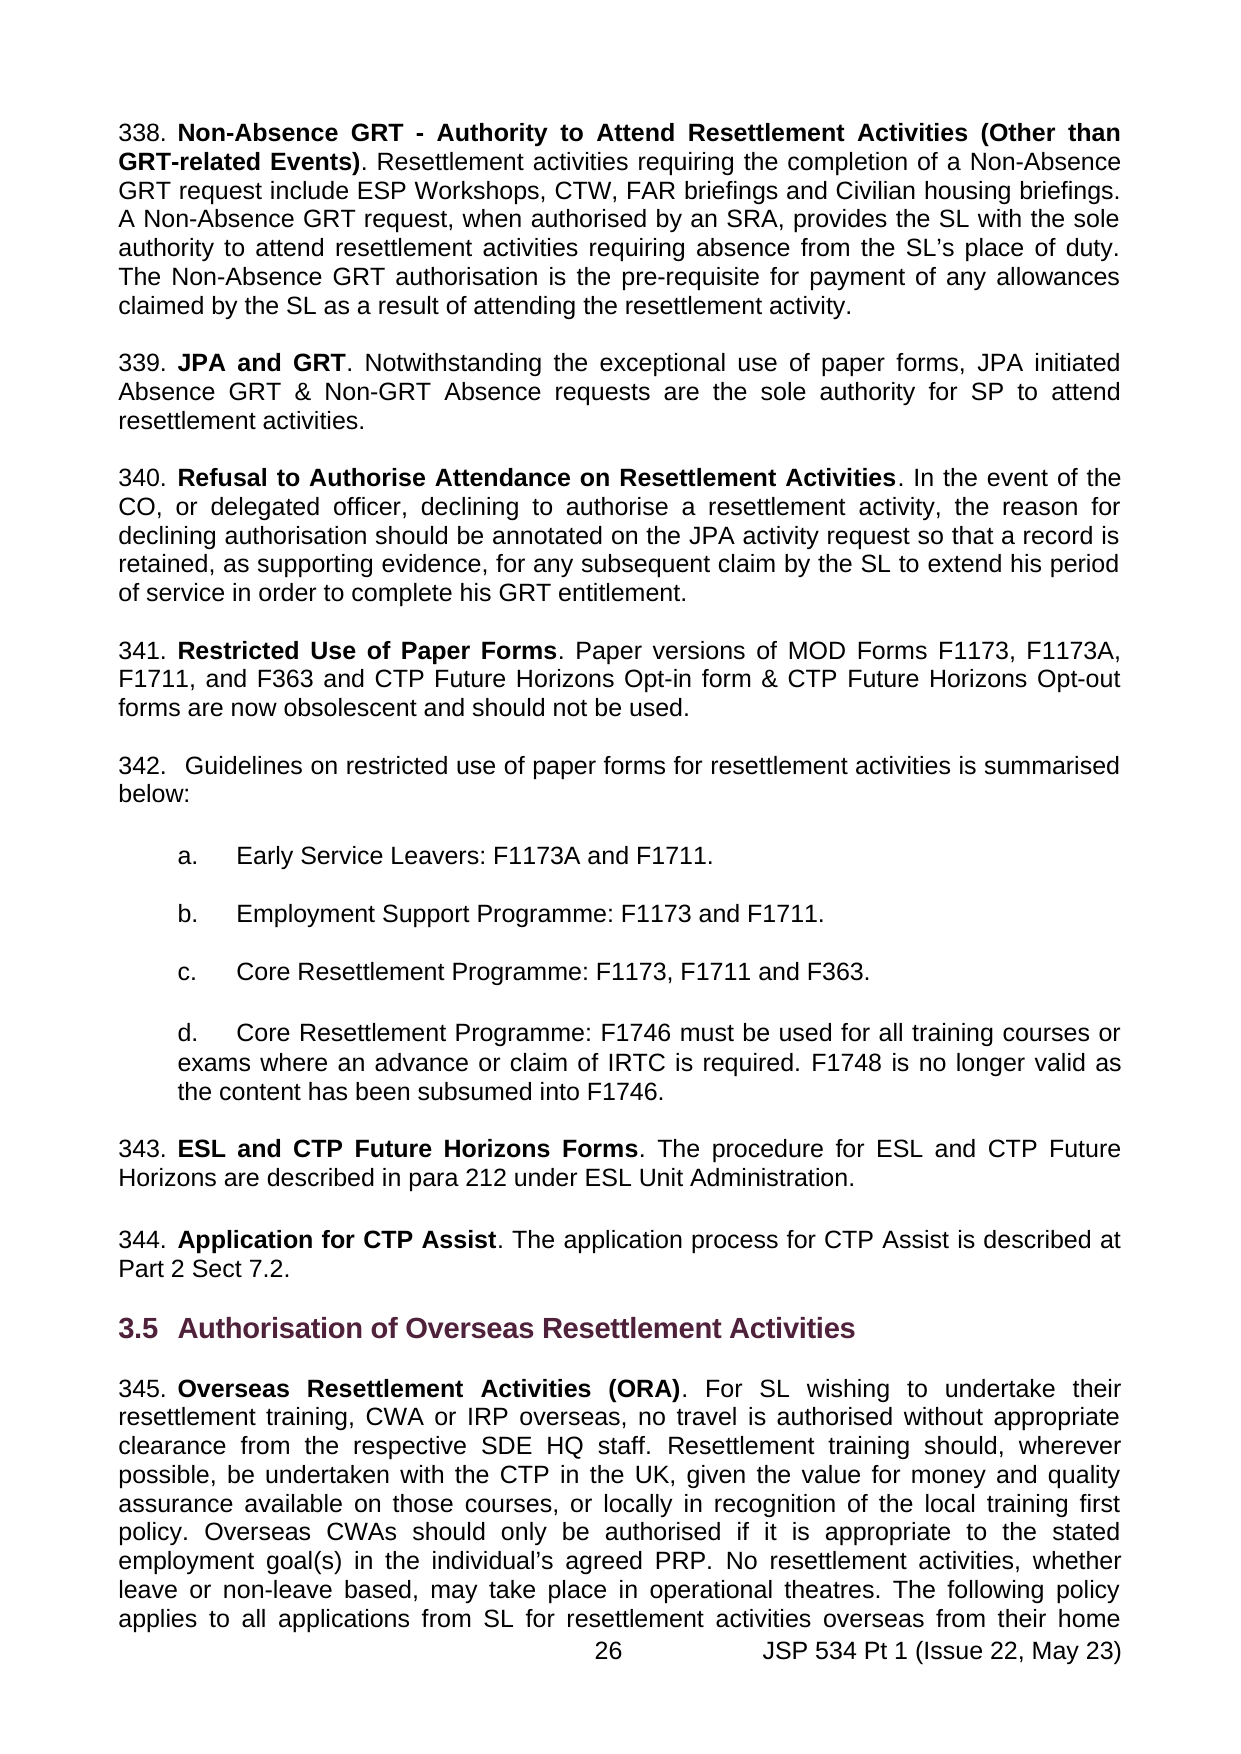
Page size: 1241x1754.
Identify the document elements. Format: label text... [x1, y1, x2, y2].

list JPA and GRT. Notwithstanding the exceptional use of paper forms, JPA initiated Absence GRT & Non-GRT Absence requests are the sole authority for SP to attend resettlement activities. [118, 348, 1122, 434]
list ESL and CTP Future Horizons Forms. The procedure for ESL and CTP Future Horizons are described in para 212 under ESL Unit Administration. [118, 1134, 1122, 1191]
list Restricted Use of Paper Forms. Paper versions of MOD Forms F1173, F1173A, F1711, and F363 and CTP Future Horizons Opt-in form & CTP Future Horizons Opt-out forms are now obsolescent and should not be used. [118, 636, 1122, 722]
list Refusal to Authorise Attendance on Resettlement Activities. In the event of the CO, or delegated officer, declining to authorise a resettlement activity, the reason for declining authorisation should be annotated on the JPA activity request so that a record is retained, as supporting evidence, for any subsequent claim by the SL to extend his period of service in order to complete his GRT entitlement. [118, 463, 1122, 607]
subtitle 3.5 Authorisation of Overseas Resettlement Activities [118, 1311, 1122, 1345]
list Guidelines on restricted use of paper forms for resettlement activities is summarised below: [118, 751, 1122, 808]
text c. Core Resettlement Programme: F1173, F1711 and F363. [177, 957, 1122, 985]
list Application for CTP Assist. The application process for CTP Assist is described at Part 2 Sect 7.2. [118, 1225, 1122, 1282]
text d. Core Resettlement Programme: F1746 must be used for all training courses or exams where an advance or claim of IRTC is required. F1748 is no longer valid as the content has been subsumed into F1746. [177, 1014, 1122, 1105]
list Non-Absence GRT - Authority to Attend Resettlement Activities (Other than GRT-related Events). Resettlement activities requiring the completion of a Non-Absence GRT request include ESP Workshops, CTW, FAR briefings and Civilian housing briefings. A Non-Absence GRT request, when authorised by an SRA, provides the SL with the sole authority to attend resettlement activities requiring absence from the SL’s place of duty. The Non-Absence GRT authorisation is the pre-requisite for payment of any allowances claimed by the SL as a result of attending the resettlement activity. [118, 118, 1122, 319]
text b. Employment Support Programme: F1173 and F1711. [177, 899, 1122, 928]
text a. Early Service Leavers: F1173A and F1711. [177, 837, 1122, 870]
list Overseas Resettlement Activities (ORA). For SL wishing to undertake their resettlement training, CWA or IRP overseas, no travel is authorised without appropriate clearance from the respective SDE HQ staff. Resettlement training should, wherever possible, be undertaken with the CTP in the UK, given the value for money and quality assurance available on those courses, or locally in recognition of the local training first policy. Overseas CWAs should only be authorised if it is appropriate to the stated employment goal(s) in the individual’s agreed PRP. No resettlement activities, whether leave or non-leave based, may take place in operational theatres. The following policy applies to all applications from SL for resettlement activities overseas from their home [118, 1373, 1122, 1632]
